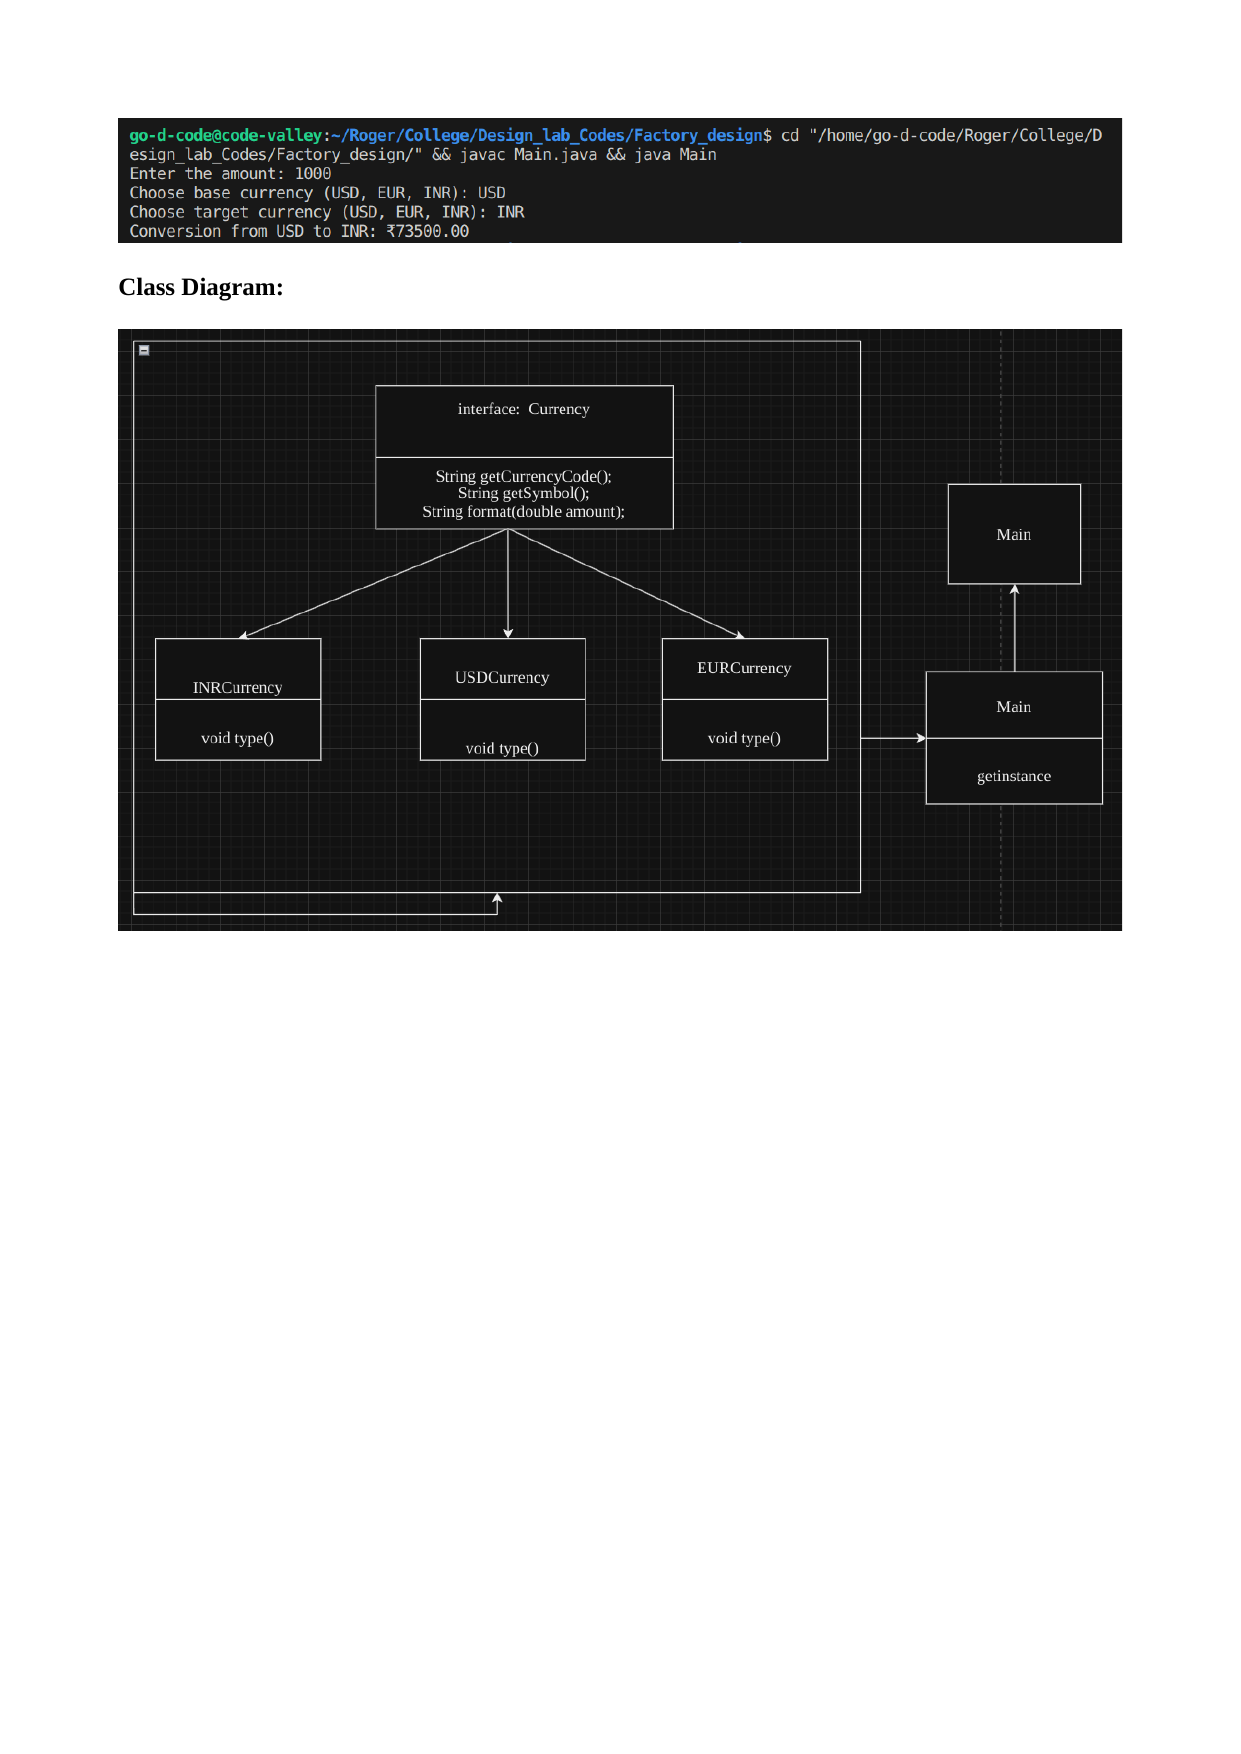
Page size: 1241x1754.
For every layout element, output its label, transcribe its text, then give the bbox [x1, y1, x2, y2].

picture [118, 118, 1123, 243]
text Class Diagram: [118, 272, 1122, 301]
picture [118, 329, 1123, 931]
